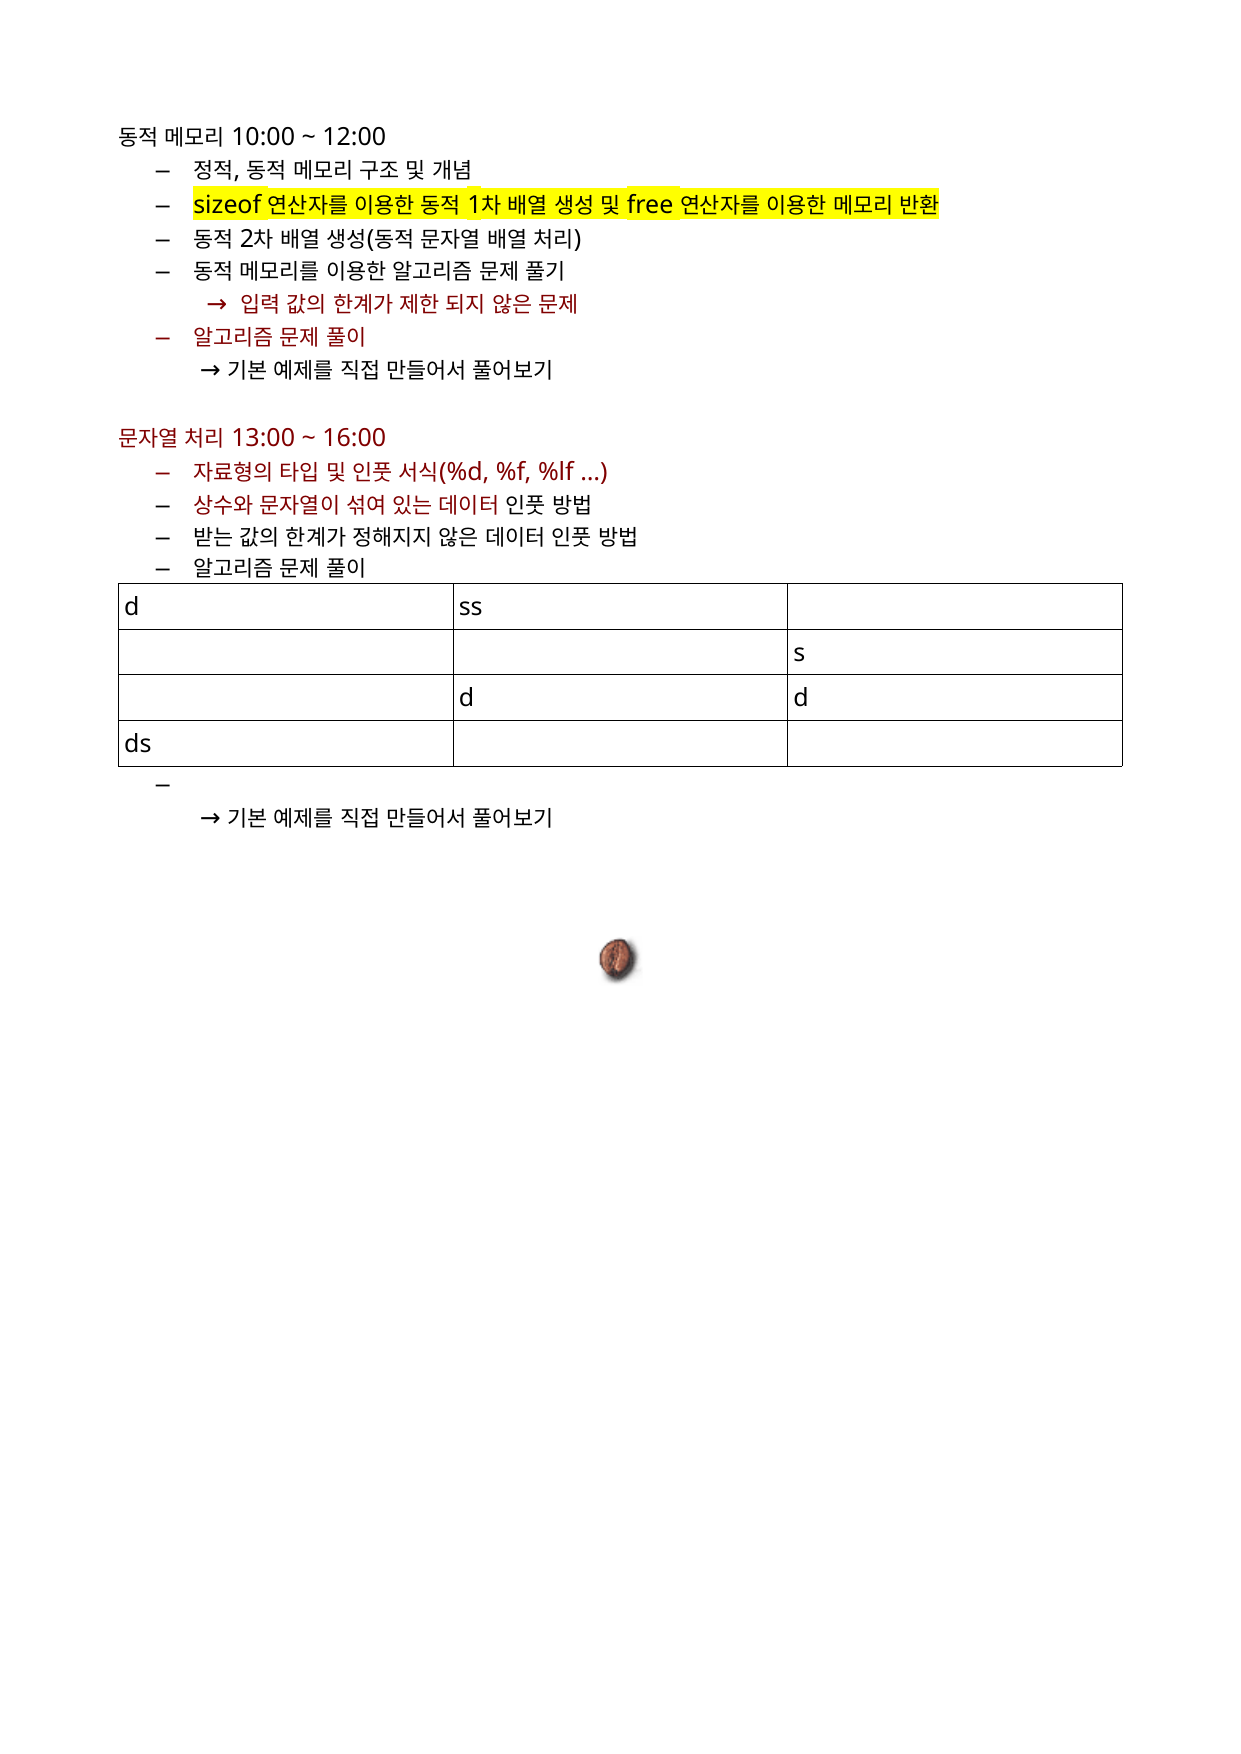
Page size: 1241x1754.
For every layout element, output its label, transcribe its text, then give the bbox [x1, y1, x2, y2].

table_cell s [788, 630, 1122, 674]
list 정적, 동적 메모리 구조 및 개념 [156, 152, 1122, 186]
list 자료형의 타입 및 인풋 서식(%d, %f, %lf …) [156, 454, 1122, 488]
table_cell d [788, 675, 1122, 720]
list 동적 메모리를 이용한 알고리즘 문제 풀기 [156, 254, 1122, 286]
picture [597, 936, 643, 986]
table_cell d [454, 675, 787, 720]
table_cell ds [119, 721, 453, 766]
text 동적 메모리 10:00 ~ 12:00 [118, 118, 1122, 152]
list 알고리즘 문제 풀이 [156, 551, 1122, 583]
table_header ss [454, 584, 787, 629]
list 받는 값의 한계가 정해지지 않은 데이터 인풋 방법 [156, 520, 1122, 551]
table_cell [454, 721, 787, 766]
list 동적 2차 배열 생성(동적 문자열 배열 처리) [156, 220, 1122, 254]
table_header [788, 584, 1122, 629]
table_cell [119, 675, 453, 720]
table_cell [119, 630, 453, 674]
list 알고리즘 문제 풀이 [156, 320, 1122, 352]
list 상수와 문자열이 섞여 있는 데이터 인풋 방법 [156, 488, 1122, 520]
list → 입력 값의 한계가 제한 되지 않은 문제 [156, 286, 1122, 320]
list → 기본 예제를 직접 만들어서 풀어보기 [156, 352, 1122, 386]
table_cell [788, 721, 1122, 766]
list → 기본 예제를 직접 만들어서 풀어보기 [156, 800, 1122, 834]
table_header d [119, 584, 453, 629]
text 문자열 처리 13:00 ~ 16:00 [118, 420, 1122, 454]
table_cell [454, 630, 787, 674]
list sizeof 연산자를 이용한 동적 1차 배열 생성 및 free 연산자를 이용한 메모리 반환 [156, 186, 1122, 220]
